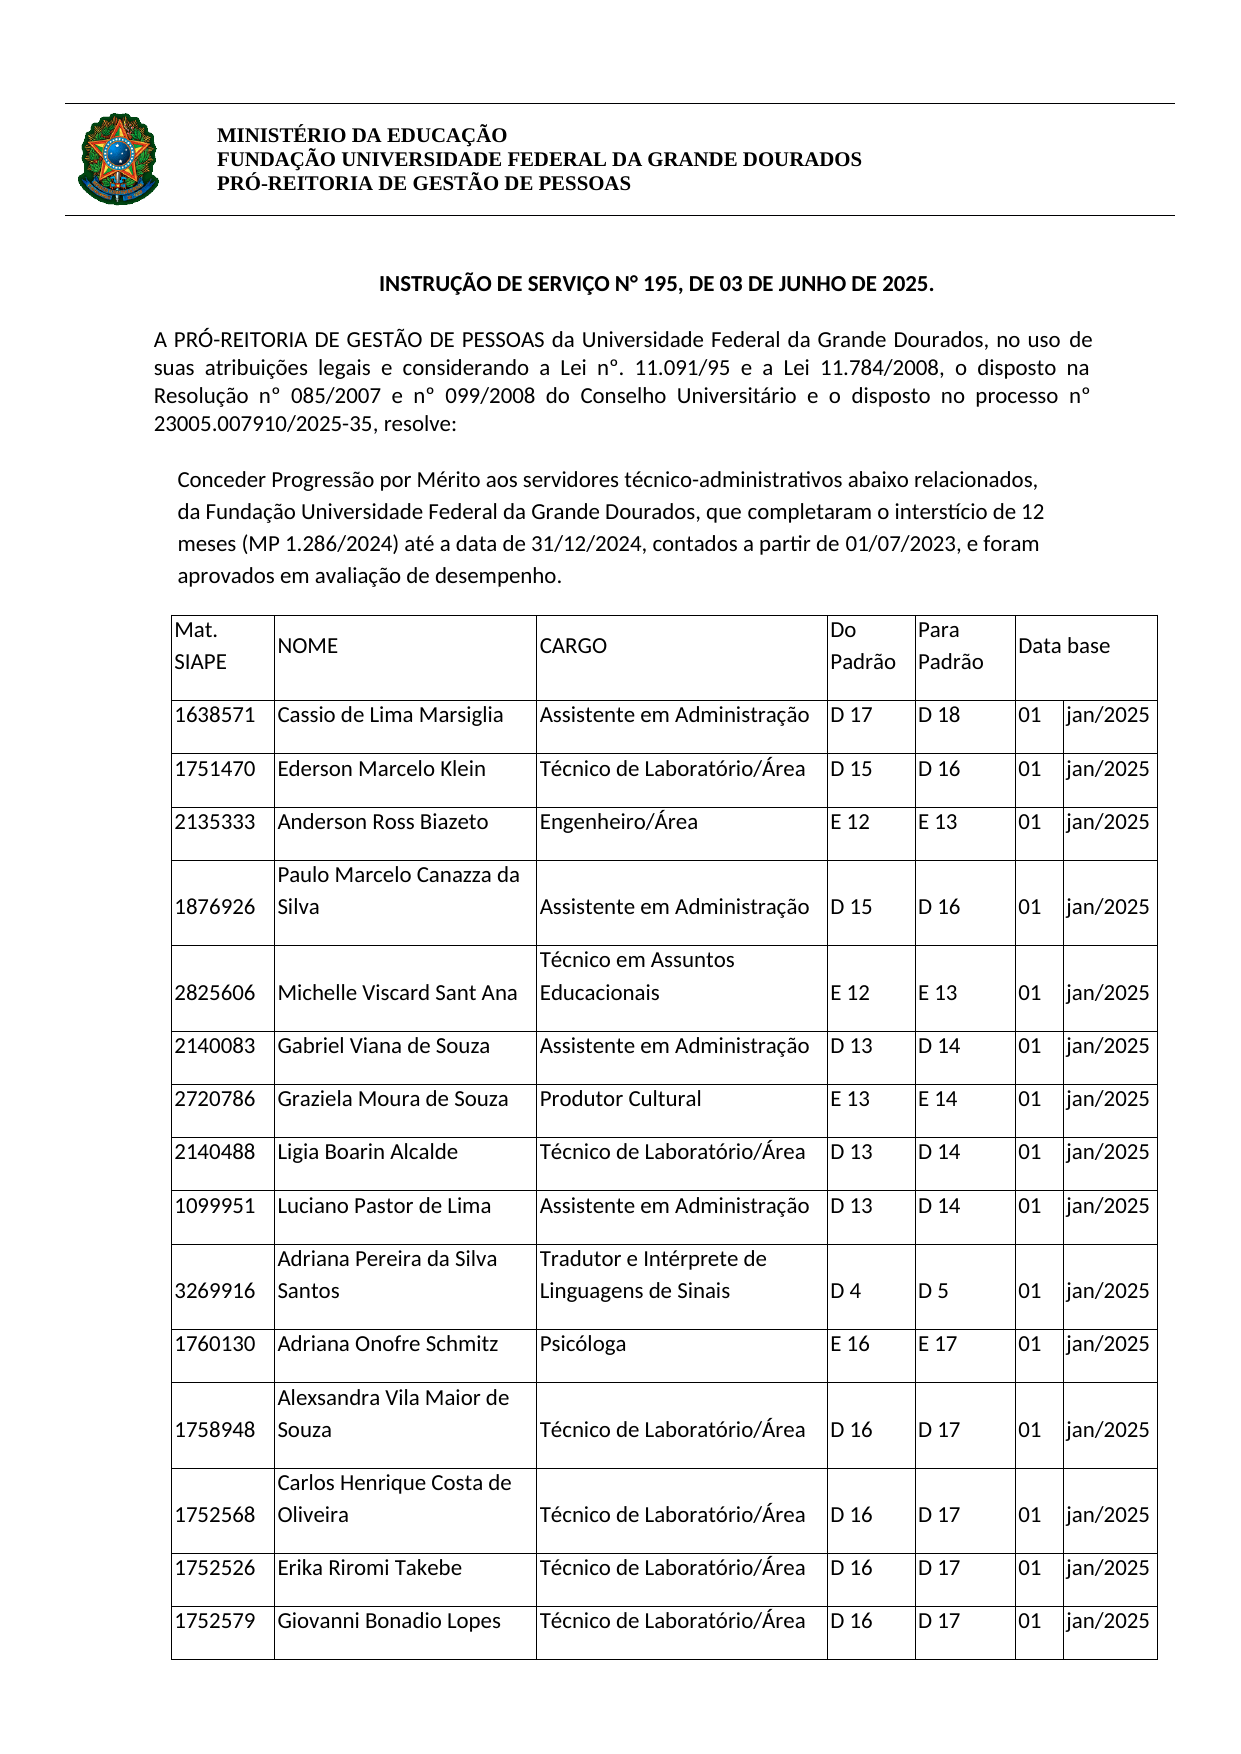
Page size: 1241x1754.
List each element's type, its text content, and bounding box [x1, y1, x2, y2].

table_cell Engenheiro/Área [537, 808, 827, 860]
table_cell Erika Riromi Takebe [275, 1554, 536, 1606]
table_header Para Padrão [916, 616, 1015, 700]
table_cell Produtor Cultural [537, 1085, 827, 1137]
table_cell D 16 [828, 1383, 915, 1467]
table_cell D 13 [828, 1138, 915, 1190]
table_cell D 15 [828, 754, 915, 806]
table_cell Assistente em Administração [537, 701, 827, 753]
table_cell Adriana Onofre Schmitz [275, 1330, 536, 1382]
table_cell 01 [1016, 1607, 1063, 1659]
table_cell 01 [1016, 1138, 1063, 1190]
table_cell Paulo Marcelo Canazza da Silva [275, 861, 536, 945]
table_cell Graziela Moura de Souza [275, 1085, 536, 1137]
table_cell 1760130 [172, 1330, 274, 1382]
table_cell D 16 [916, 861, 1015, 945]
table_cell jan/2025 [1064, 861, 1157, 945]
table_cell E 13 [828, 1085, 915, 1137]
table_cell E 12 [828, 808, 915, 860]
text INSTRUÇÃO DE SERVIÇO N° 195, DE 03 DE JUNHO DE 2025. [177, 269, 1063, 297]
table_cell 1876926 [172, 861, 274, 945]
table_cell Técnico de Laboratório/Área [537, 1383, 827, 1467]
table_cell Ederson Marcelo Klein [275, 754, 536, 806]
table_cell E 12 [828, 946, 915, 1031]
table_cell D 17 [828, 701, 915, 753]
table_cell Assistente em Administração [537, 861, 827, 945]
table_cell Técnico de Laboratório/Área [537, 1607, 827, 1659]
table_cell D 16 [828, 1607, 915, 1659]
table_cell 01 [1016, 1554, 1063, 1606]
table_cell 01 [1016, 1245, 1063, 1329]
table_cell D 5 [916, 1245, 1015, 1329]
table_cell 2140083 [172, 1032, 274, 1084]
table_cell Adriana Pereira da Silva Santos [275, 1245, 536, 1329]
table_cell Anderson Ross Biazeto [275, 808, 536, 860]
table_cell 1752579 [172, 1607, 274, 1659]
table_cell D 13 [828, 1191, 915, 1243]
table_cell Alexsandra Vila Maior de Souza [275, 1383, 536, 1467]
table_cell 1752568 [172, 1469, 274, 1553]
table_cell Assistente em Administração [537, 1191, 827, 1243]
table_cell Cassio de Lima Marsiglia [275, 701, 536, 753]
table_cell jan/2025 [1064, 1554, 1157, 1606]
table_cell D 16 [828, 1469, 915, 1553]
table_cell E 13 [916, 808, 1015, 860]
table_cell 1758948 [172, 1383, 274, 1467]
table_cell 1638571 [172, 701, 274, 753]
table_header Data base [1016, 616, 1157, 700]
table_cell D 17 [916, 1383, 1015, 1467]
text Conceder Progressão por Mérito aos servidores técnico-administrativos abaixo relacionados, da Fundação Universidade Federal da Grande Dourados, que completaram o interstício de 12 meses (MP 1.286/2024) até a data de 31/12/2024, contados a partir de 01/07/2023, e foram aprovados em avaliação de desempenho. [177, 465, 1063, 589]
table_cell jan/2025 [1064, 701, 1157, 753]
table_cell jan/2025 [1064, 754, 1157, 806]
table_cell jan/2025 [1064, 1138, 1157, 1190]
table_cell Gabriel Viana de Souza [275, 1032, 536, 1084]
table_cell 01 [1016, 1032, 1063, 1084]
table_cell D 16 [828, 1554, 915, 1606]
table_cell 01 [1016, 754, 1063, 806]
table_cell 01 [1016, 1469, 1063, 1553]
table_cell 1099951 [172, 1191, 274, 1243]
table_cell Técnico de Laboratório/Área [537, 1554, 827, 1606]
table_cell jan/2025 [1064, 1085, 1157, 1137]
table_cell E 16 [828, 1330, 915, 1382]
table_cell 1751470 [172, 754, 274, 806]
table_cell E 17 [916, 1330, 1015, 1382]
table_cell 01 [1016, 1383, 1063, 1467]
table_cell jan/2025 [1064, 1607, 1157, 1659]
table_cell Ligia Boarin Alcalde [275, 1138, 536, 1190]
table_cell jan/2025 [1064, 1383, 1157, 1467]
table_cell Luciano Pastor de Lima [275, 1191, 536, 1243]
table_cell 01 [1016, 1085, 1063, 1137]
table_header NOME [275, 616, 536, 700]
table_cell E 14 [916, 1085, 1015, 1137]
table_cell jan/2025 [1064, 1245, 1157, 1329]
table_cell D 14 [916, 1191, 1015, 1243]
table_cell E 13 [916, 946, 1015, 1031]
table_cell D 4 [828, 1245, 915, 1329]
table_cell D 14 [916, 1032, 1015, 1084]
table_cell 01 [1016, 808, 1063, 860]
table_cell Assistente em Administração [537, 1032, 827, 1084]
table_cell D 18 [916, 701, 1015, 753]
table_cell Giovanni Bonadio Lopes [275, 1607, 536, 1659]
table_cell D 15 [828, 861, 915, 945]
table_cell 2720786 [172, 1085, 274, 1137]
table_cell 01 [1016, 946, 1063, 1031]
table_cell Técnico de Laboratório/Área [537, 1138, 827, 1190]
table_cell jan/2025 [1064, 1032, 1157, 1084]
table_cell 1752526 [172, 1554, 274, 1606]
table_cell 3269916 [172, 1245, 274, 1329]
table_cell Técnico em Assuntos Educacionais [537, 946, 827, 1031]
table_cell jan/2025 [1064, 946, 1157, 1031]
table_cell D 17 [916, 1469, 1015, 1553]
table_cell Tradutor e Intérprete de Linguagens de Sinais [537, 1245, 827, 1329]
table_header CARGO [537, 616, 827, 700]
table_cell 2825606 [172, 946, 274, 1031]
table_cell Michelle Viscard Sant Ana [275, 946, 536, 1031]
table_cell 2140488 [172, 1138, 274, 1190]
table_cell D 16 [916, 754, 1015, 806]
table_cell 2135333 [172, 808, 274, 860]
table_cell Psicóloga [537, 1330, 827, 1382]
table_cell Carlos Henrique Costa de Oliveira [275, 1469, 536, 1553]
table_cell 01 [1016, 701, 1063, 753]
table_cell jan/2025 [1064, 808, 1157, 860]
text A PRÓ-REITORIA DE GESTÃO DE PESSOAS da Universidade Federal da Grande Dourados, no uso de suas atribuições legais e considerando a Lei nº. 11.091/95 e a Lei 11.784/2008, o disposto na Resolução nº 085/2007 e nº 099/2008 do Conselho Universitário e o disposto no processo nº 23005.007910/2025-35, resolve: [153, 325, 1092, 437]
table_cell jan/2025 [1064, 1191, 1157, 1243]
table_cell Técnico de Laboratório/Área [537, 754, 827, 806]
table_cell 01 [1016, 1191, 1063, 1243]
table_header Do Padrão [828, 616, 915, 700]
table_header Mat. SIAPE [172, 616, 274, 700]
table_cell D 17 [916, 1607, 1015, 1659]
table_cell Técnico de Laboratório/Área [537, 1469, 827, 1553]
table_cell jan/2025 [1064, 1469, 1157, 1553]
table_cell D 14 [916, 1138, 1015, 1190]
table_cell D 13 [828, 1032, 915, 1084]
table_cell 01 [1016, 861, 1063, 945]
table_cell 01 [1016, 1330, 1063, 1382]
table_cell D 17 [916, 1554, 1015, 1606]
table_cell jan/2025 [1064, 1330, 1157, 1382]
picture [76, 112, 160, 207]
